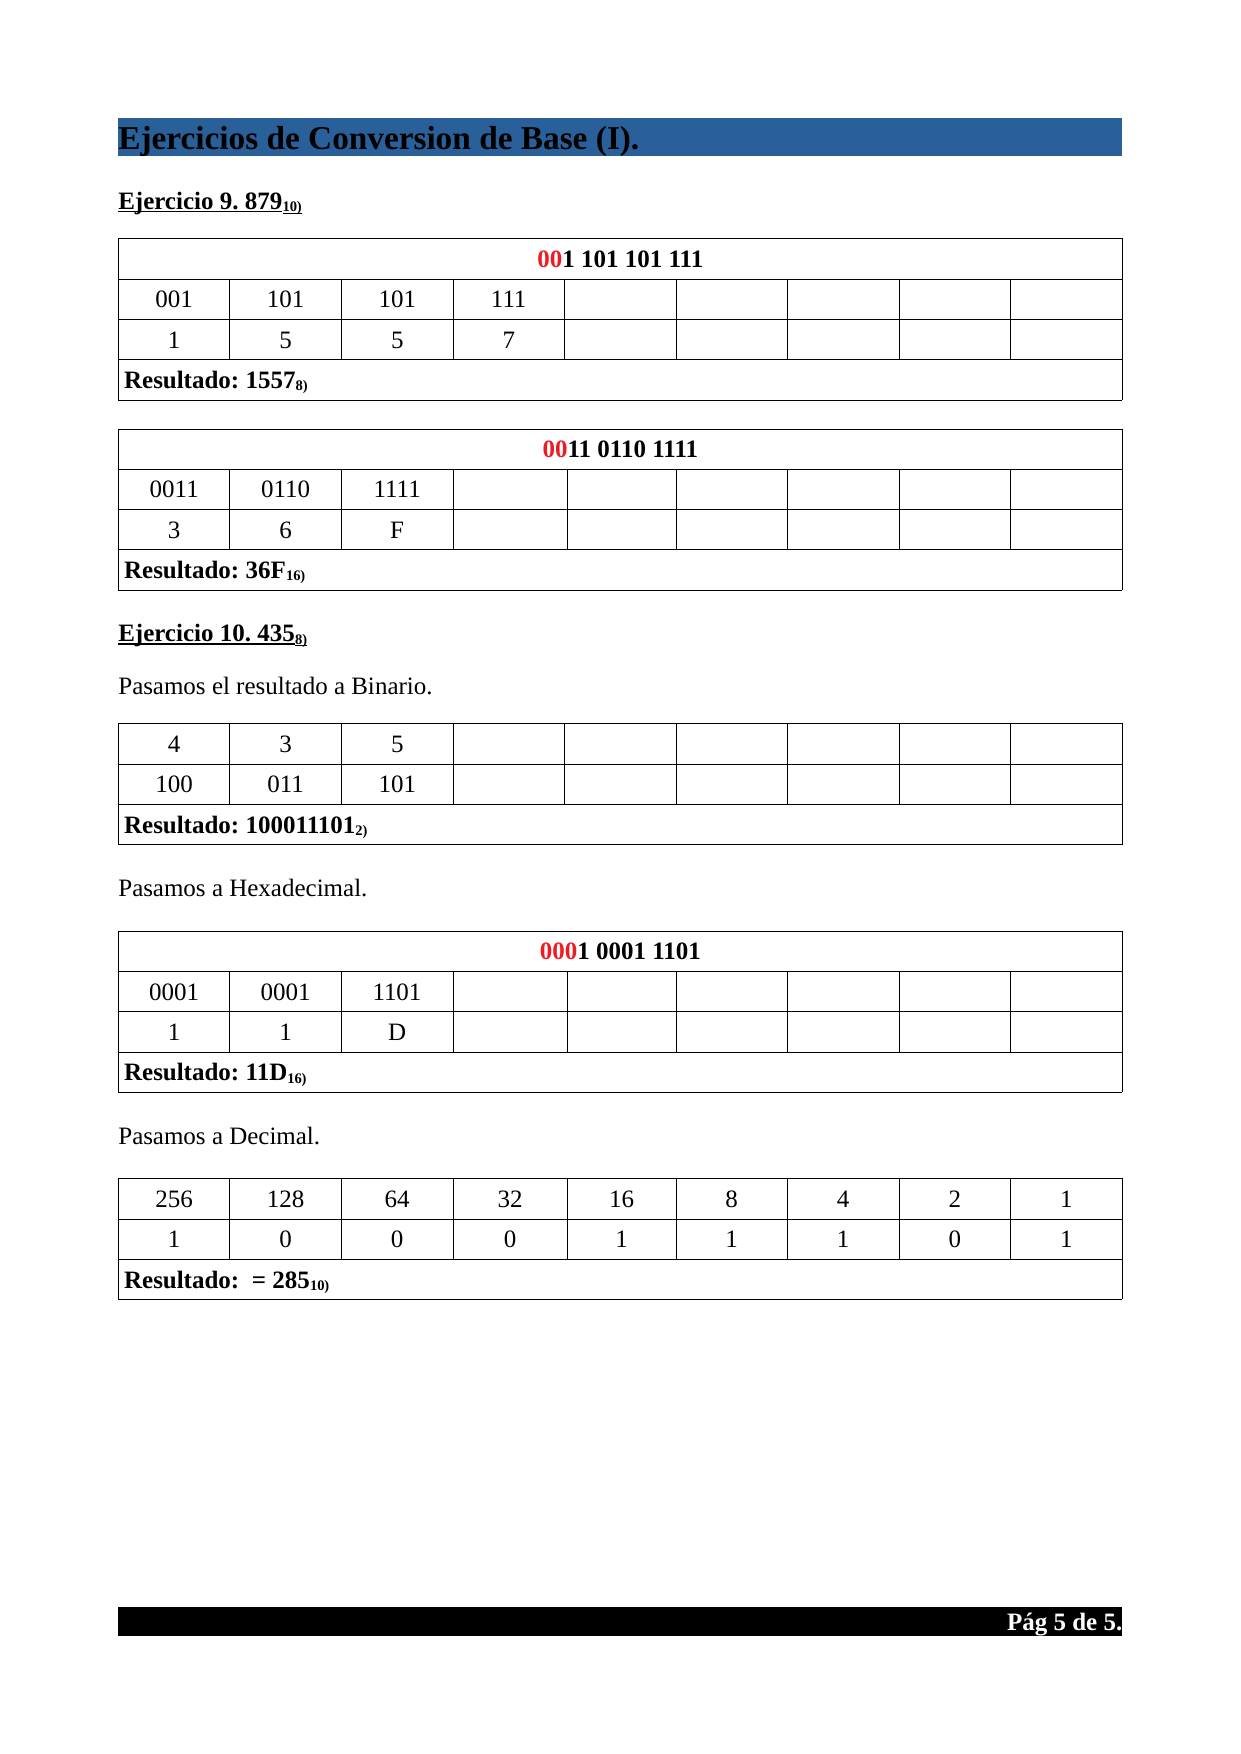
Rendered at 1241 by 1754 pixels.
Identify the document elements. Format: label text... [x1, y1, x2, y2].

table_cell [454, 470, 567, 509]
table_cell 1 [1011, 1220, 1122, 1259]
table_cell Resultado: 11D16) [119, 1053, 1122, 1092]
table_header 16 [568, 1179, 676, 1218]
table_header 2 [900, 1179, 1010, 1218]
table_cell [677, 765, 787, 804]
table_cell [900, 510, 1010, 549]
table_cell [568, 972, 676, 1011]
table_cell [677, 1012, 787, 1052]
table_header 8 [677, 1179, 787, 1218]
table_cell [1011, 320, 1122, 359]
table_header 128 [230, 1179, 341, 1218]
table_cell 1 [677, 1220, 787, 1259]
table_header 4 [788, 1179, 899, 1218]
table_header 256 [119, 1179, 229, 1218]
table_cell 1 [788, 1220, 899, 1259]
table_cell [677, 972, 787, 1011]
table_cell Resultado: 15578) [119, 360, 1122, 399]
table_cell 001 [119, 280, 229, 319]
table_cell [788, 280, 899, 319]
table_header 0001 0001 1101 [119, 932, 1122, 971]
table_cell [677, 320, 787, 359]
table_cell [565, 280, 676, 319]
table_header 1 [1011, 1179, 1122, 1218]
table_cell 0 [342, 1220, 453, 1259]
table_cell [900, 470, 1010, 509]
table_cell [677, 510, 787, 549]
table_cell [788, 320, 899, 359]
table_cell 3 [119, 510, 229, 549]
table_cell 0 [454, 1220, 567, 1259]
table_cell 5 [230, 320, 341, 359]
table_cell 1111 [342, 470, 453, 509]
table_cell [788, 470, 899, 509]
table_cell 1 [119, 1012, 229, 1052]
table_cell F [342, 510, 453, 549]
table_cell [568, 510, 676, 549]
table_cell [454, 765, 564, 804]
table_cell 0110 [230, 470, 341, 509]
table_header [565, 724, 676, 764]
table_cell [454, 972, 567, 1011]
table_header [788, 724, 899, 764]
table_cell 101 [342, 280, 453, 319]
table_cell 100 [119, 765, 229, 804]
table_cell 1 [119, 1220, 229, 1259]
table_cell [900, 1012, 1010, 1052]
table_cell [1011, 972, 1122, 1011]
table_cell 0011 [119, 470, 229, 509]
table_header [1011, 724, 1122, 764]
table_cell [454, 1012, 567, 1052]
table_header [454, 724, 564, 764]
table_cell [565, 765, 676, 804]
text Ejercicio 10. 4358) [118, 618, 1122, 647]
table_cell [568, 470, 676, 509]
table_cell [788, 510, 899, 549]
table_cell [565, 320, 676, 359]
table_cell 7 [454, 320, 564, 359]
table_cell [1011, 765, 1122, 804]
table_cell [1011, 510, 1122, 549]
table_header 5 [342, 724, 453, 764]
table_header 3 [230, 724, 341, 764]
table_cell 0001 [230, 972, 341, 1011]
table_cell [1011, 470, 1122, 509]
table_header 64 [342, 1179, 453, 1218]
table_cell 6 [230, 510, 341, 549]
table_cell [900, 765, 1010, 804]
table_cell Resultado: = 28510) [119, 1260, 1122, 1299]
table_cell [677, 470, 787, 509]
table_cell [677, 280, 787, 319]
table_cell [1011, 280, 1122, 319]
table_cell [568, 1012, 676, 1052]
table_cell 5 [342, 320, 453, 359]
table_header [677, 724, 787, 764]
table_cell 111 [454, 280, 564, 319]
text Pasamos el resultado a Binario. [118, 671, 1122, 700]
table_cell 011 [230, 765, 341, 804]
table_header 4 [119, 724, 229, 764]
table_header 001 101 101 111 [119, 239, 1122, 279]
table_cell 101 [230, 280, 341, 319]
table_header [900, 724, 1010, 764]
table_cell Resultado: 1000111012) [119, 805, 1122, 844]
table_cell 0001 [119, 972, 229, 1011]
text Pasamos a Decimal. [118, 1121, 1122, 1149]
table_header 0011 0110 1111 [119, 430, 1122, 469]
table_cell 1101 [342, 972, 453, 1011]
table_cell 101 [342, 765, 453, 804]
table_cell 1 [568, 1220, 676, 1259]
table_cell [900, 280, 1010, 319]
table_cell [1011, 1012, 1122, 1052]
table_cell D [342, 1012, 453, 1052]
text Ejercicio 9. 87910) [118, 186, 1122, 215]
table_cell 0 [230, 1220, 341, 1259]
table_cell 0 [900, 1220, 1010, 1259]
table_cell Resultado: 36F16) [119, 550, 1122, 590]
table_cell [900, 972, 1010, 1011]
table_header 32 [454, 1179, 567, 1218]
table_cell 1 [119, 320, 229, 359]
table_cell [788, 972, 899, 1011]
table_cell [900, 320, 1010, 359]
table_cell [454, 510, 567, 549]
table_cell [788, 1012, 899, 1052]
table_cell 1 [230, 1012, 341, 1052]
table_cell [788, 765, 899, 804]
text Pasamos a Hexadecimal. [118, 873, 1122, 902]
